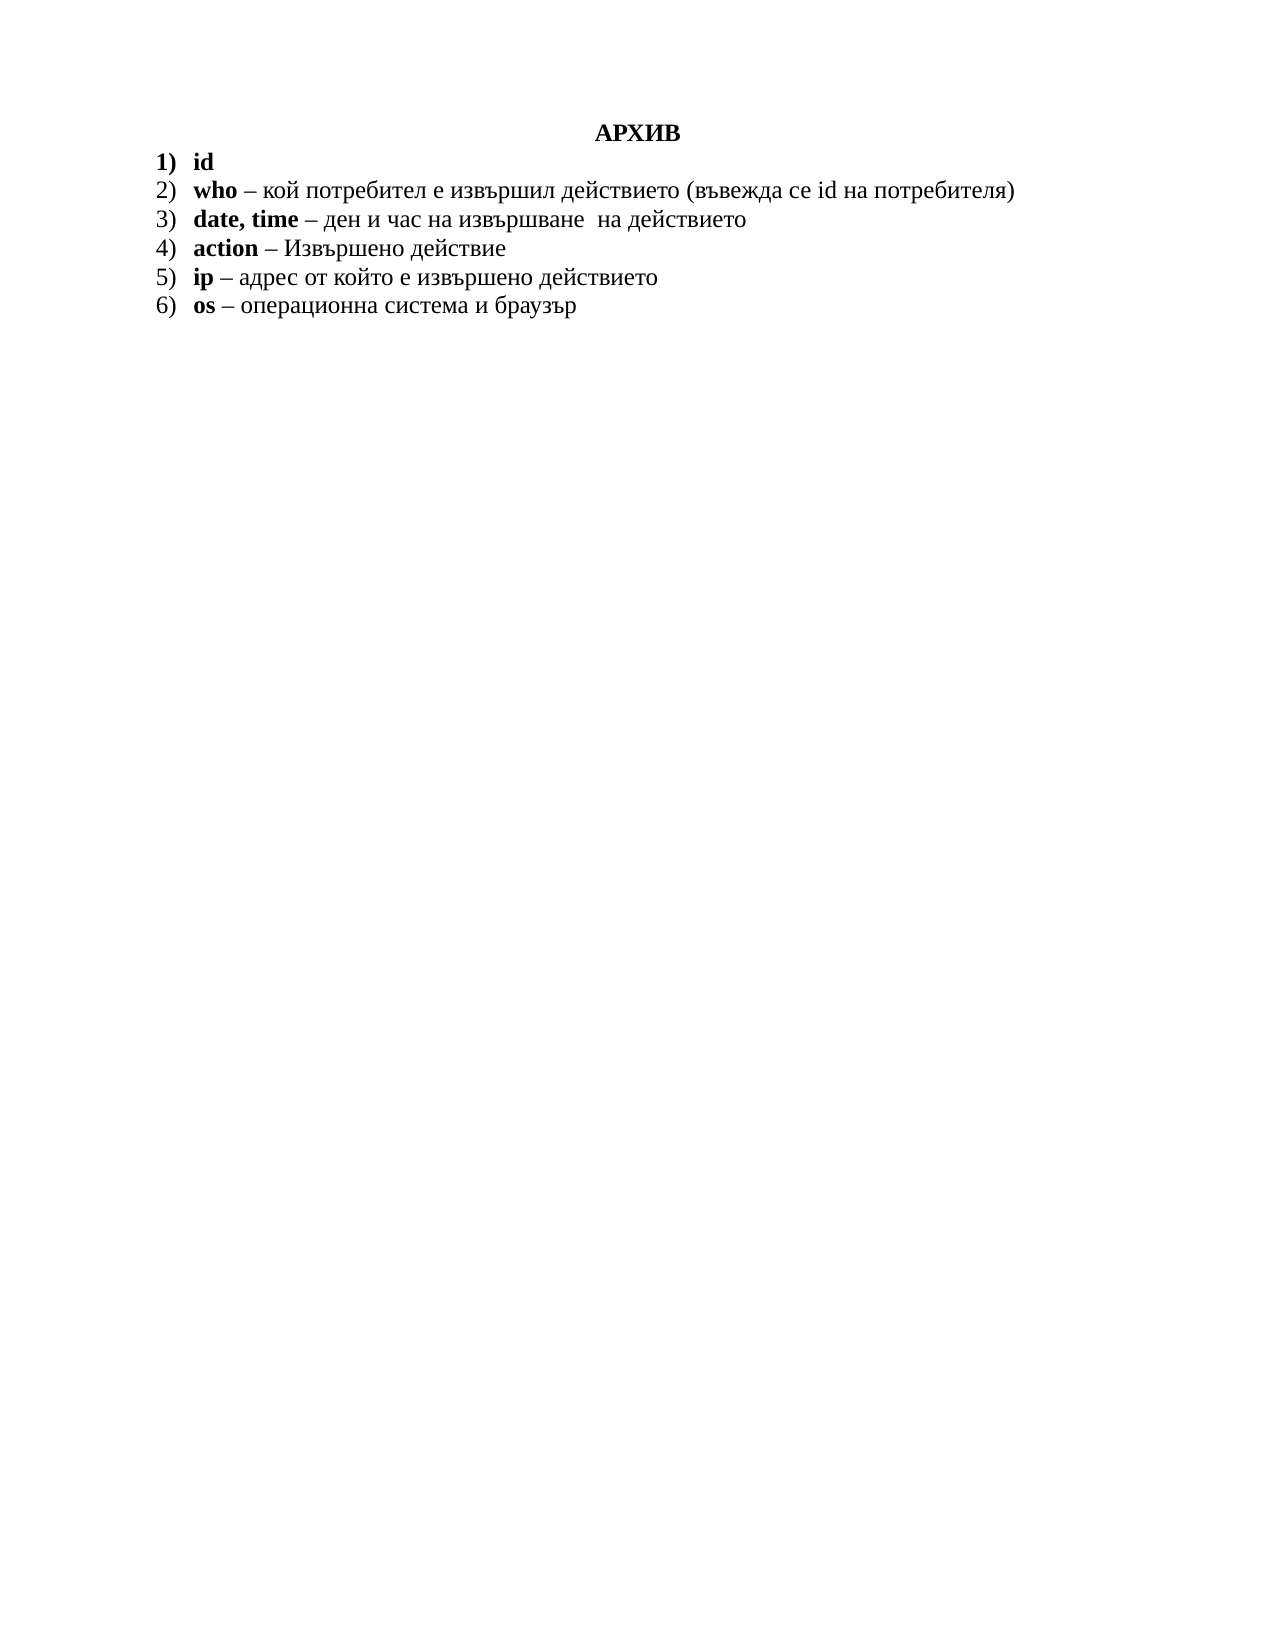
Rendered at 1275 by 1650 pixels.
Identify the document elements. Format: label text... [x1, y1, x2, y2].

list ip – адрес от който е извършено действието [156, 262, 1157, 291]
list action – Извършено действие [156, 233, 1157, 262]
list id [156, 147, 1157, 176]
list who – кой потребител е извършил действието (въвежда се id на потребителя) [156, 176, 1157, 204]
list date, time – ден и час на извършване на действието [156, 204, 1157, 233]
text АРХИВ [118, 118, 1157, 147]
list os – операционна система и браузър [156, 291, 1157, 319]
